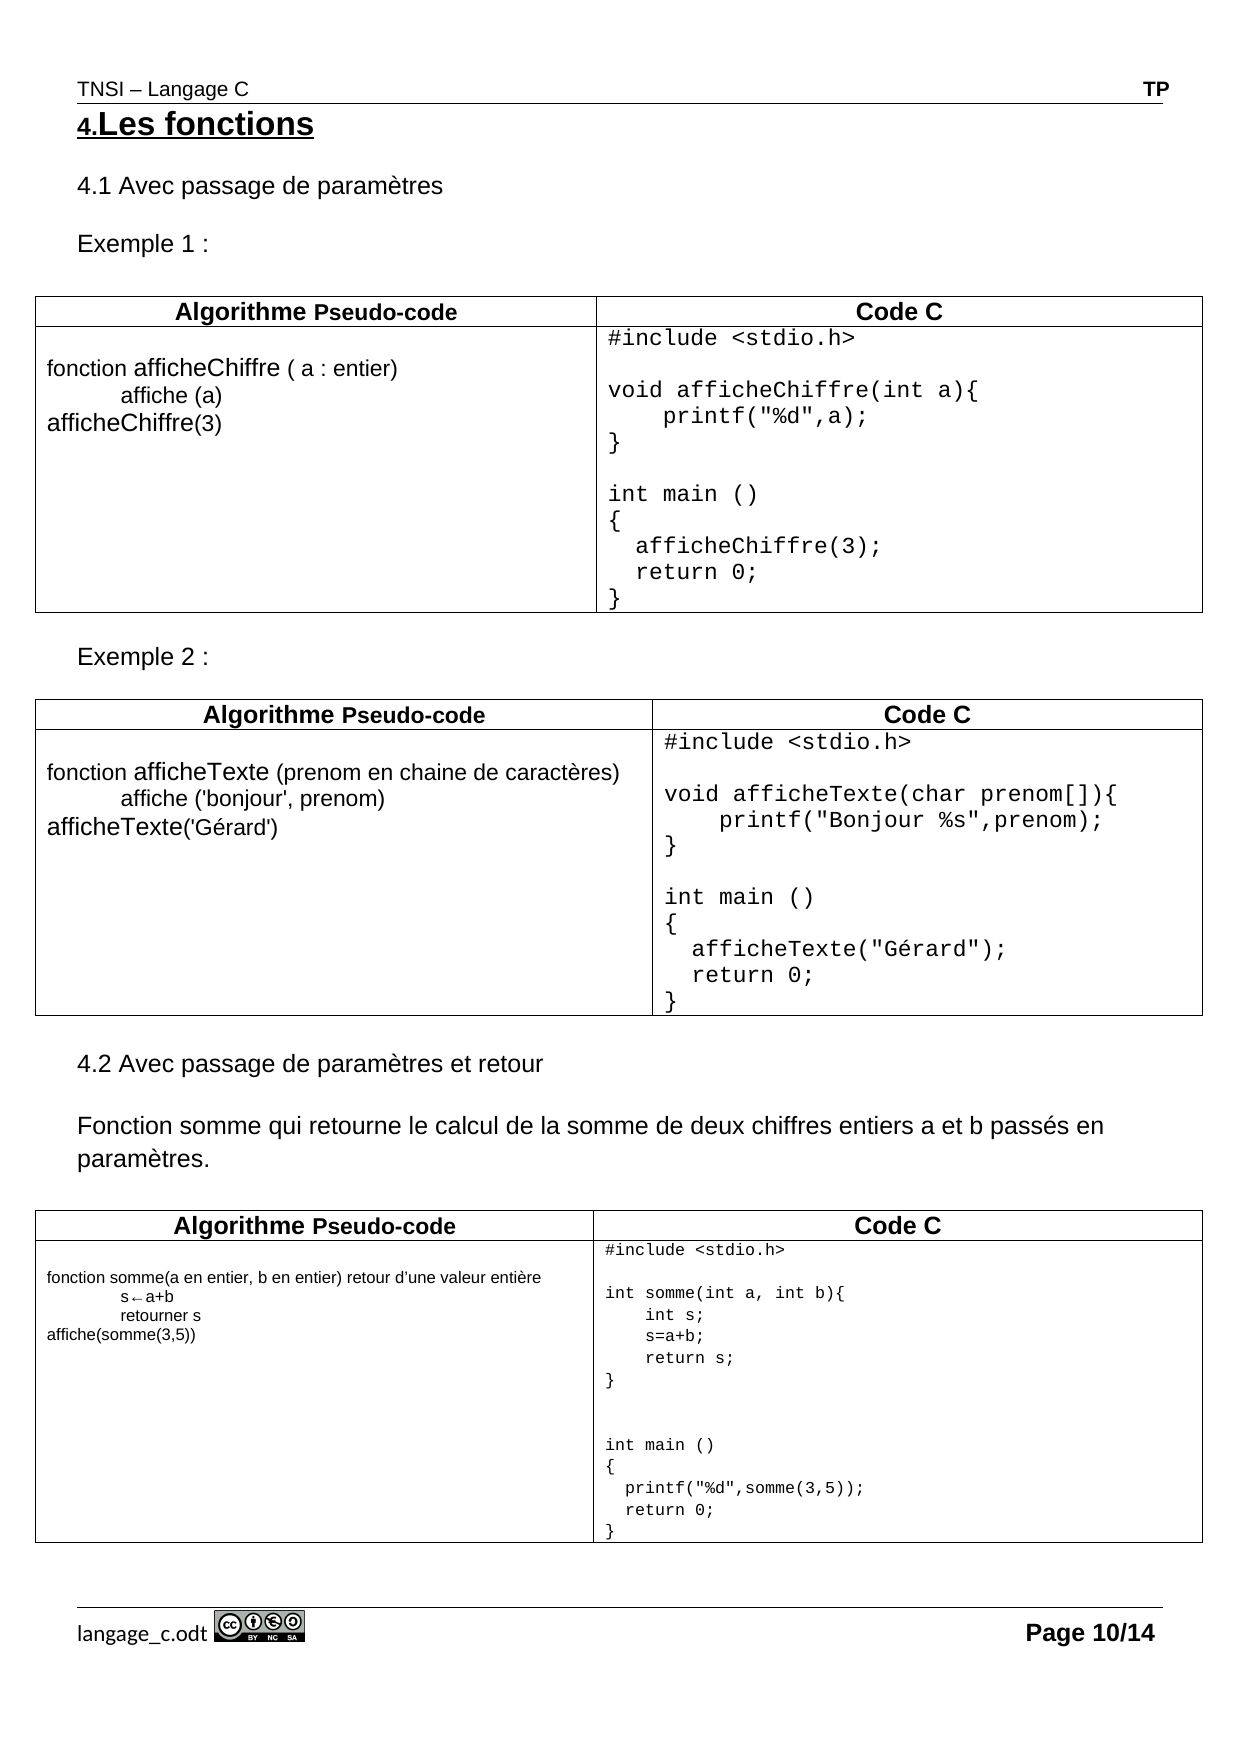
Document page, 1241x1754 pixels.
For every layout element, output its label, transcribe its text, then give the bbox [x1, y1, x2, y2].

table_header Code C [594, 1211, 1202, 1240]
table_cell fonction somme(a en entier, b en entier) retour d’une valeur entière s←a+b retourner s affiche(somme(3,5)) [36, 1241, 593, 1542]
text 4.2 Avec passage de paramètres et retour [77, 1049, 1163, 1078]
text Exemple 1 : [77, 228, 1163, 257]
table_cell #include <stdio.h> void afficheChiffre(int a){ printf("%d",a); } int main () { afficheChiffre(3); return 0; } [597, 327, 1202, 612]
table_header Algorithme Pseudo-code [36, 297, 596, 326]
table_header Code C [653, 700, 1202, 729]
table_cell fonction afficheChiffre ( a : entier) affiche (a) afficheChiffre(3) [36, 327, 596, 612]
picture [214, 1610, 305, 1642]
table_header Code C [597, 297, 1202, 326]
text 4.1 Avec passage de paramètres [77, 171, 1163, 200]
text Fonction somme qui retourne le calcul de la somme de deux chiffres entiers a et b passés en paramètres. [77, 1111, 1163, 1173]
table_header Algorithme Pseudo-code [36, 700, 652, 729]
table_header Algorithme Pseudo-code [36, 1211, 593, 1240]
table_cell #include <stdio.h> int somme(int a, int b){ int s; s=a+b; return s; } int main () { printf("%d",somme(3,5)); return 0; } [594, 1241, 1202, 1542]
table_cell #include <stdio.h> void afficheTexte(char prenom[]){ printf("Bonjour %s",prenom); } int main () { afficheTexte("Gérard"); return 0; } [653, 730, 1202, 1015]
list Les fonctions [77, 104, 1163, 142]
text Exemple 2 : [77, 642, 1163, 671]
table_cell fonction afficheTexte (prenom en chaine de caractères) affiche ('bonjour', prenom) afficheTexte('Gérard') [36, 730, 652, 1015]
